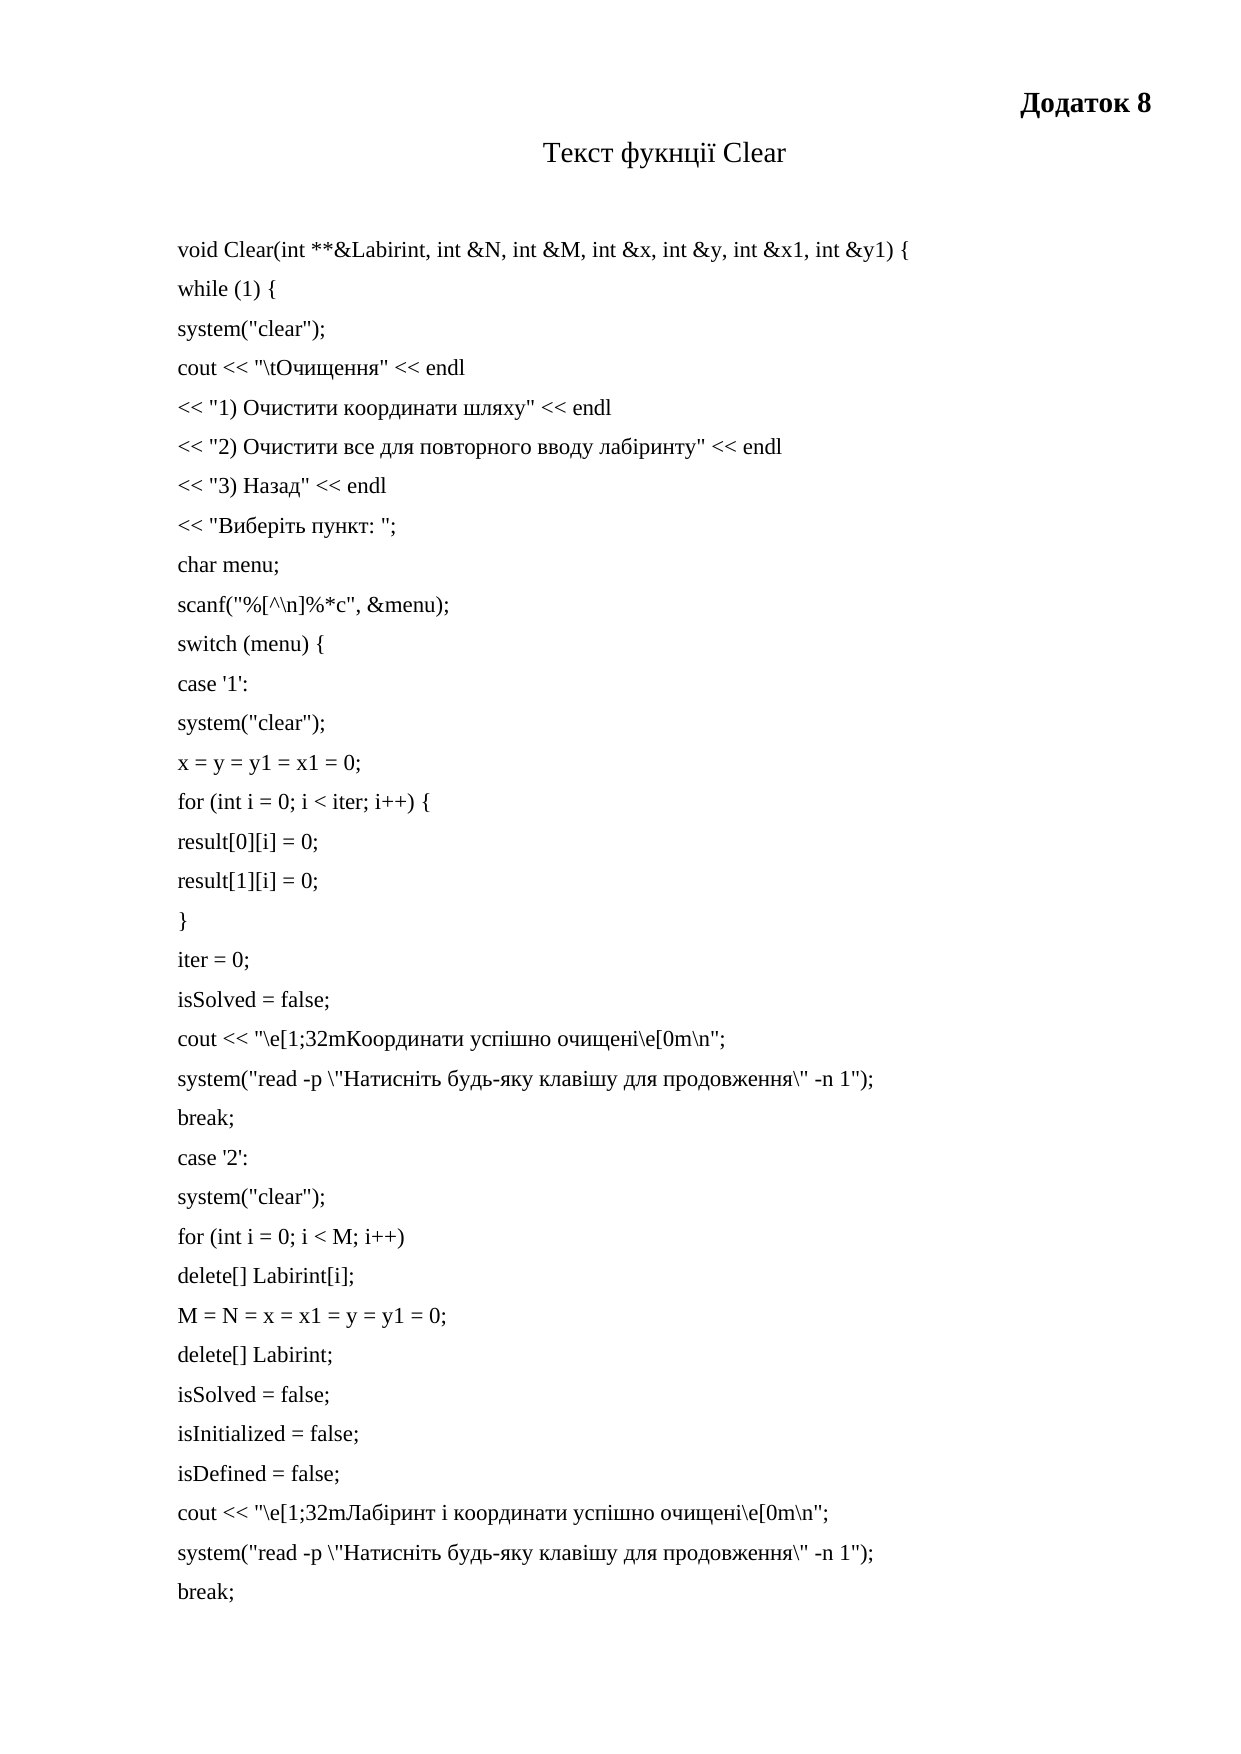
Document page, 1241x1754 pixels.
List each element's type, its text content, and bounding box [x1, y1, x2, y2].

text cout << "\tОчищення" << endl [177, 354, 1152, 381]
text isDefined = false; [177, 1459, 1152, 1486]
text break; [177, 1578, 1152, 1604]
text break; [177, 1104, 1152, 1131]
text isSolved = false; [177, 986, 1152, 1012]
text result[0][i] = 0; [177, 828, 1152, 854]
text isSolved = false; [177, 1381, 1152, 1407]
text system("clear"); [177, 1183, 1152, 1209]
text Додаток 8 [177, 85, 1152, 118]
text M = N = x = x1 = y = y1 = 0; [177, 1302, 1152, 1328]
text delete[] Labirint[i]; [177, 1262, 1152, 1288]
text isInitialized = false; [177, 1420, 1152, 1446]
text system("read -p \"Натисніть будь-яку клавішу для продовження\" -n 1"); [177, 1538, 1152, 1565]
text iter = 0; [177, 946, 1152, 973]
text void Clear(int **&Labirint, int &N, int &M, int &x, int &y, int &x1, int &y1) { [177, 236, 1152, 262]
text << "Виберіть пункт: "; [177, 512, 1152, 538]
text system("read -p \"Натисніть будь-яку клавішу для продовження\" -n 1"); [177, 1065, 1152, 1091]
text system("clear"); [177, 315, 1152, 341]
text Текст фукнції Clear [177, 135, 1152, 169]
text for (int i = 0; i < iter; i++) { [177, 788, 1152, 815]
text x = y = y1 = x1 = 0; [177, 749, 1152, 775]
text << "1) Очистити координати шляху" << endl [177, 394, 1152, 420]
text for (int i = 0; i < M; i++) [177, 1223, 1152, 1249]
text char menu; [177, 552, 1152, 578]
text << "3) Назад" << endl [177, 473, 1152, 499]
text switch (menu) { [177, 631, 1152, 657]
text while (1) { [177, 275, 1152, 302]
text } [177, 907, 1152, 933]
text delete[] Labirint; [177, 1341, 1152, 1367]
text case '2': [177, 1144, 1152, 1170]
text << "2) Очистити все для повторного вводу лабіринту" << endl [177, 433, 1152, 459]
text cout << "\e[1;32mКоординати успішно очищені\e[0m\n"; [177, 1025, 1152, 1052]
text result[1][i] = 0; [177, 867, 1152, 894]
text system("clear"); [177, 709, 1152, 736]
text scanf("%[^\n]%*c", &menu); [177, 591, 1152, 617]
text case '1': [177, 670, 1152, 696]
text cout << "\e[1;32mЛабіринт і координати успішно очищені\e[0m\n"; [177, 1499, 1152, 1525]
